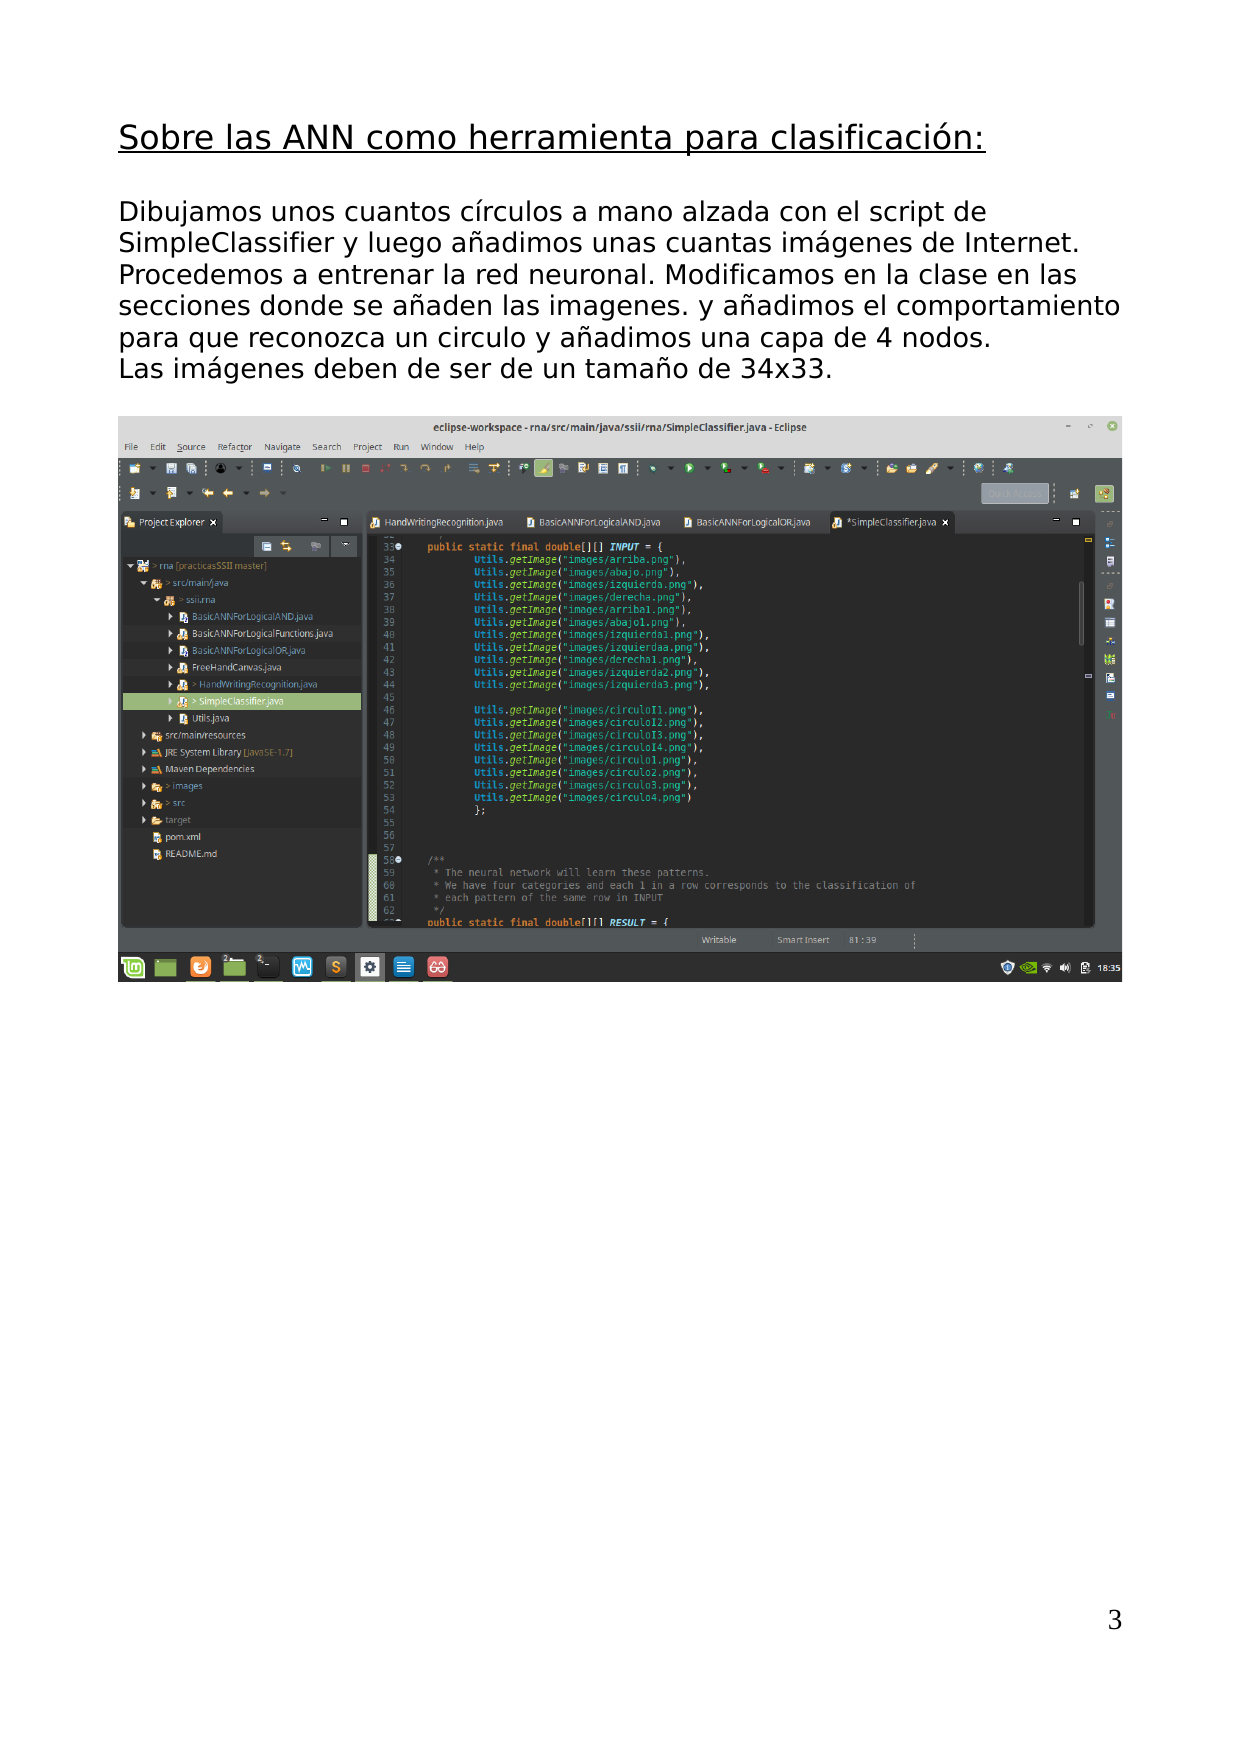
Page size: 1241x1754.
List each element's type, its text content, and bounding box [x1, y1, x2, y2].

text Dibujamos unos cuantos círculos a mano alzada con el script de SimpleClassifier y luego añadimos unas cuantas imágenes de Internet. Procedemos a entrenar la red neuronal. Modificamos en la clase en las secciones donde se añaden las imagenes. y añadimos el comportamiento para que reconozca un circulo y añadimos una capa de 4 nodos. [118, 196, 1122, 354]
picture [118, 416, 1123, 982]
text Sobre las ANN como herramienta para clasificación: [118, 118, 1122, 157]
text Las imágenes deben de ser de un tamaño de 34x33. [118, 354, 1122, 385]
